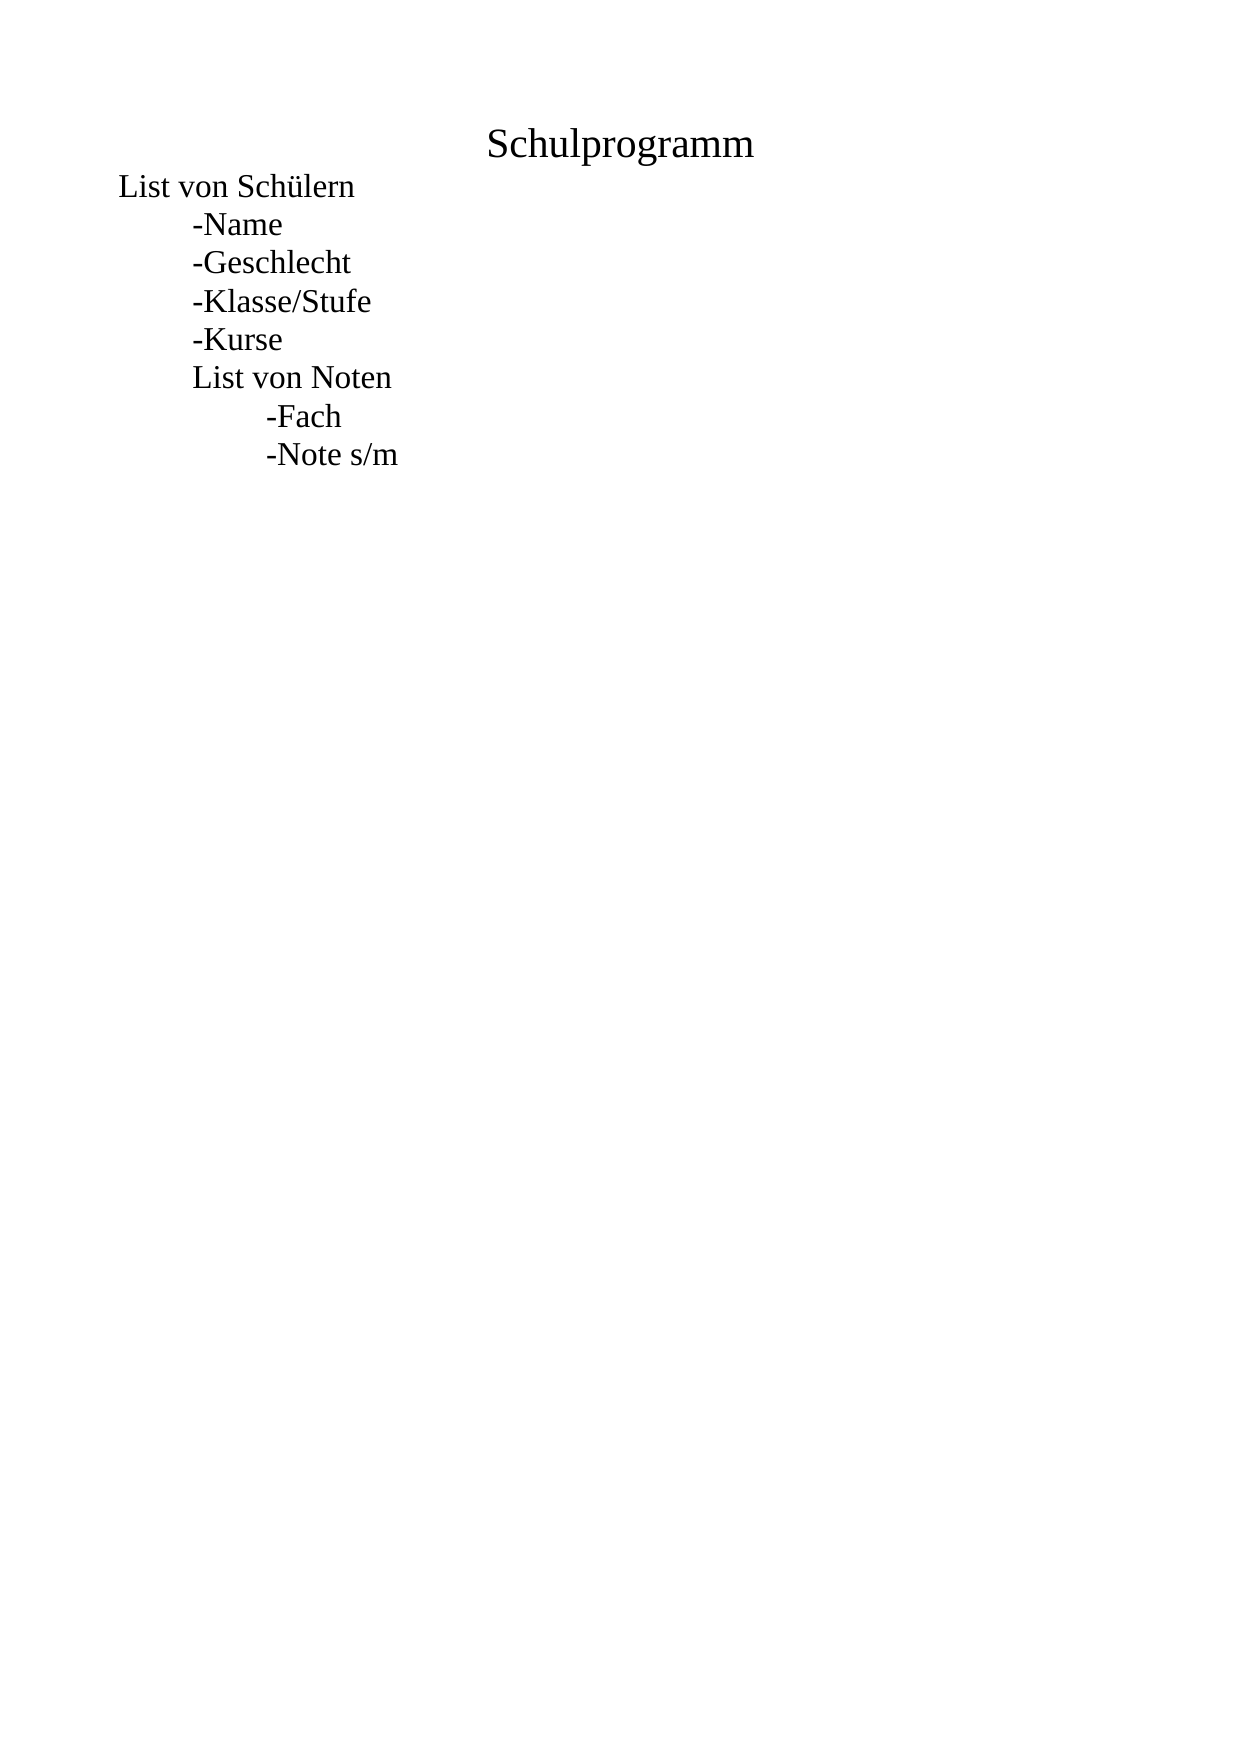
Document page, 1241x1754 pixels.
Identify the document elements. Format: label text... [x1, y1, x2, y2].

text -Fach [118, 396, 1122, 434]
text -Geschlecht [118, 243, 1122, 281]
text -Klasse/Stufe [118, 281, 1122, 319]
text -Kurse [118, 319, 1122, 358]
text -Note s/m [118, 434, 1122, 473]
text List von Noten [118, 358, 1122, 396]
text List von Schülern [118, 166, 1122, 204]
text Schulprogramm [118, 118, 1122, 166]
text -Name [118, 204, 1122, 243]
